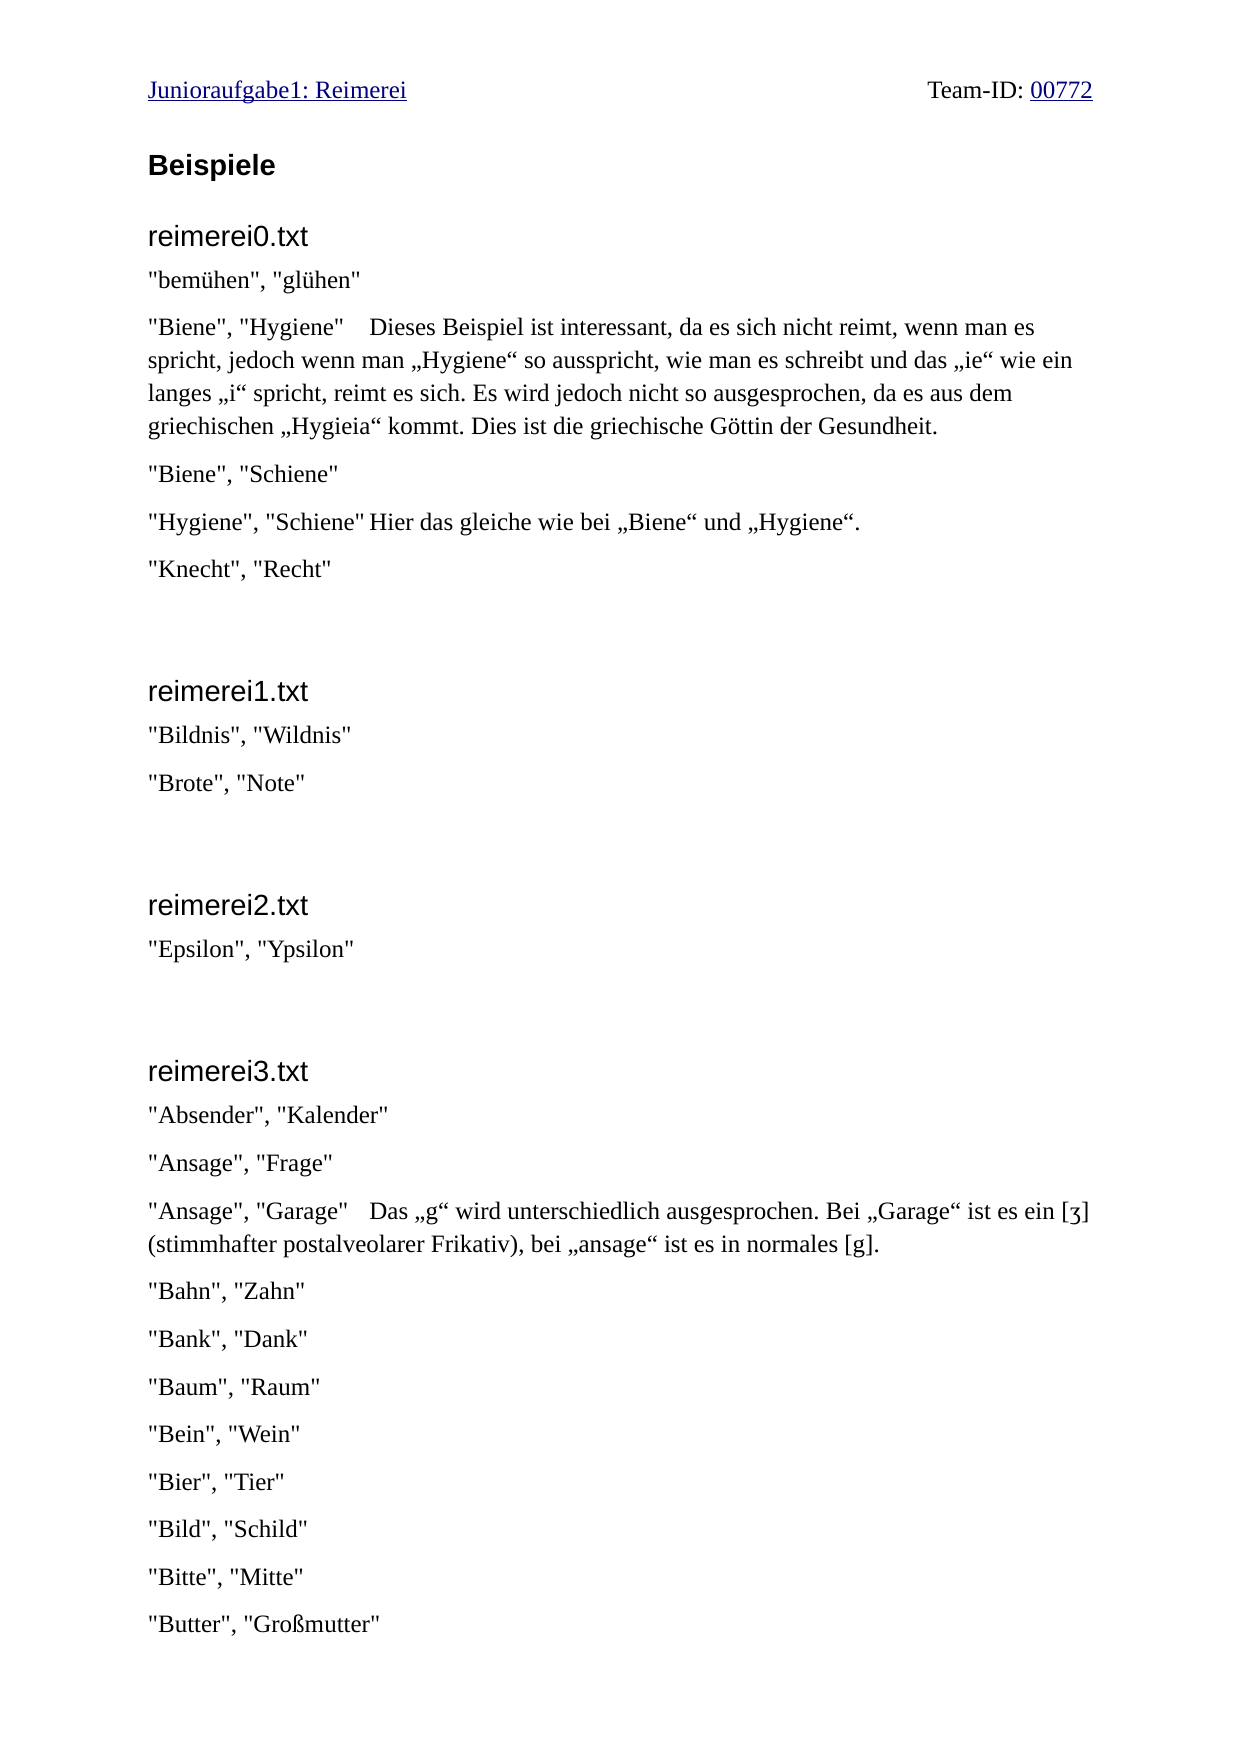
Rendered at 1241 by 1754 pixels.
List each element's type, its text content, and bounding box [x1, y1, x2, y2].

subtitle reimerei3.txt [148, 1054, 1093, 1088]
text "Baum", "Raum" [148, 1372, 1093, 1400]
text "Brote", "Note" [148, 768, 1093, 797]
text "Butter", "Großmutter" [148, 1609, 1093, 1638]
text "Ansage", "Frage" [148, 1148, 1093, 1177]
text "Absender", "Kalender" [148, 1101, 1093, 1129]
text "Bitte", "Mitte" [148, 1562, 1093, 1591]
text "Bein", "Wein" [148, 1419, 1093, 1448]
text "Bahn", "Zahn" [148, 1276, 1093, 1305]
text "Bier", "Tier" [148, 1467, 1093, 1496]
subtitle reimerei1.txt [148, 674, 1093, 708]
text "Ansage", "Garage" Das „g“ wird unterschiedlich ausgesprochen. Bei „Garage“ ist es ein ​[⁠ʒ⁠]​(stimmhafter postalveolarer Frikativ), bei „ansage“ ist es in normales [g]. [148, 1196, 1093, 1257]
subtitle Beispiele [148, 148, 1093, 181]
subtitle reimerei0.txt [148, 219, 1093, 252]
text "Biene", "Schiene" [148, 459, 1093, 488]
text "Epsilon", "Ypsilon" [148, 934, 1093, 963]
text "Knecht", "Recht" [148, 554, 1093, 583]
text "Bild", "Schild" [148, 1514, 1093, 1543]
text "Bildnis", "Wildnis" [148, 720, 1093, 749]
text "bemühen", "glühen" [148, 265, 1093, 293]
text "Bank", "Dank" [148, 1324, 1093, 1353]
text "Biene", "Hygiene" Dieses Beispiel ist interessant, da es sich nicht reimt, wenn man es spricht, jedoch wenn man „Hygiene“ so ausspricht, wie man es schreibt und das „ie“ wie ein langes „i“ spricht, reimt es sich. Es wird jedoch nicht so ausgesprochen, da es aus dem griechischen „Hygieia“ kommt. Dies ist die griechische Göttin der Gesundheit. [148, 312, 1093, 440]
subtitle reimerei2.txt [148, 888, 1093, 922]
text "Hygiene", "Schiene" Hier das gleiche wie bei „Biene“ und „Hygiene“. [148, 507, 1093, 535]
